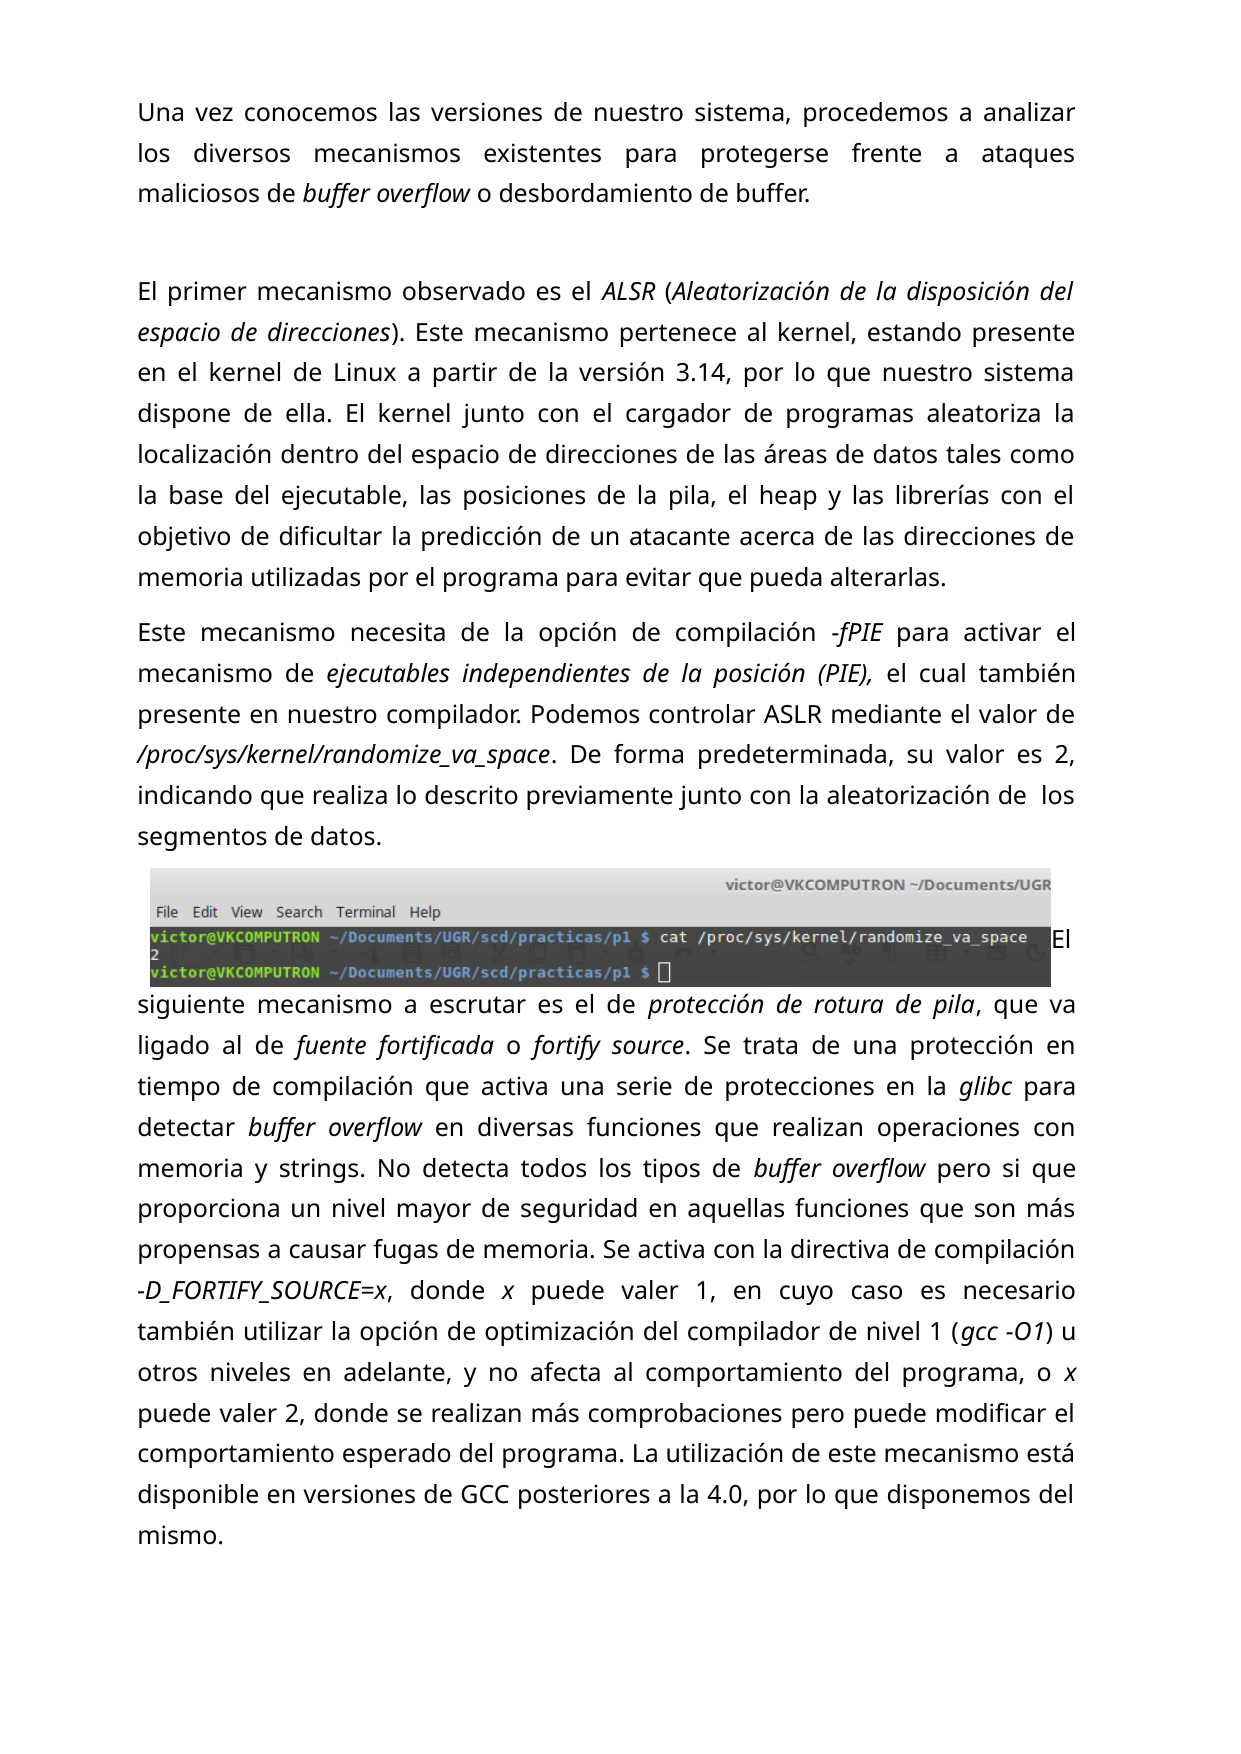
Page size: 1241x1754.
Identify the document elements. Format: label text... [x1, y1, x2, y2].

text Este mecanismo necesita de la opción de compilación -fPIE para activar el mecanismo de ejecutables independientes de la posición (PIE), el cual también presente en nuestro compilador. Podemos controlar ASLR mediante el valor de /proc/sys/kernel/randomize_va_space. De forma predeterminada, su valor es 2, indicando que realiza lo descrito previamente junto con la aleatorización de los segmentos de datos. [137, 614, 1076, 853]
text Una vez conocemos las versiones de nuestro sistema, procedemos a analizar los diversos mecanismos existentes para protegerse frente a ataques maliciosos de buffer overflow o desbordamiento de buffer. [137, 94, 1076, 210]
text El primer mecanismo observado es el ALSR (Aleatorización de la disposición del espacio de direcciones). Este mecanismo pertenece al kernel, estando presente en el kernel de Linux a partir de la versión 3.14, por lo que nuestro sistema dispone de ella. El kernel junto con el cargador de programas aleatoriza la localización dentro del espacio de direcciones de las áreas de datos tales como la base del ejecutable, las posiciones de la pila, el heap y las librerías con el objetivo de dificultar la predicción de un atacante acerca de las direcciones de memoria utilizadas por el programa para evitar que pueda alterarlas. [137, 273, 1076, 593]
text El siguiente mecanismo a escrutar es el de protección de rotura de pila, que va ligado al de fuente fortificada o fortify source. Se trata de una protección en tiempo de compilación que activa una serie de protecciones en la glibc para detectar buffer overflow en diversas funciones que realizan operaciones con memoria y strings. No detecta todos los tipos de buffer overflow pero si que proporciona un nivel mayor de seguridad en aquellas funciones que son más propensas a causar fugas de memoria. Se activa con la directiva de compilación -D_FORTIFY_SOURCE=x, donde x puede valer 1, en cuyo caso es necesario también utilizar la opción de optimización del compilador de nivel 1 (gcc -O1) u otros niveles en adelante, y no afecta al comportamiento del programa, o x puede valer 2, donde se realizan más comprobaciones pero puede modificar el comportamiento esperado del programa. La utilización de este mecanismo está disponible en versiones de GCC posteriores a la 4.0, por lo que disponemos del mismo. [137, 922, 1076, 1552]
